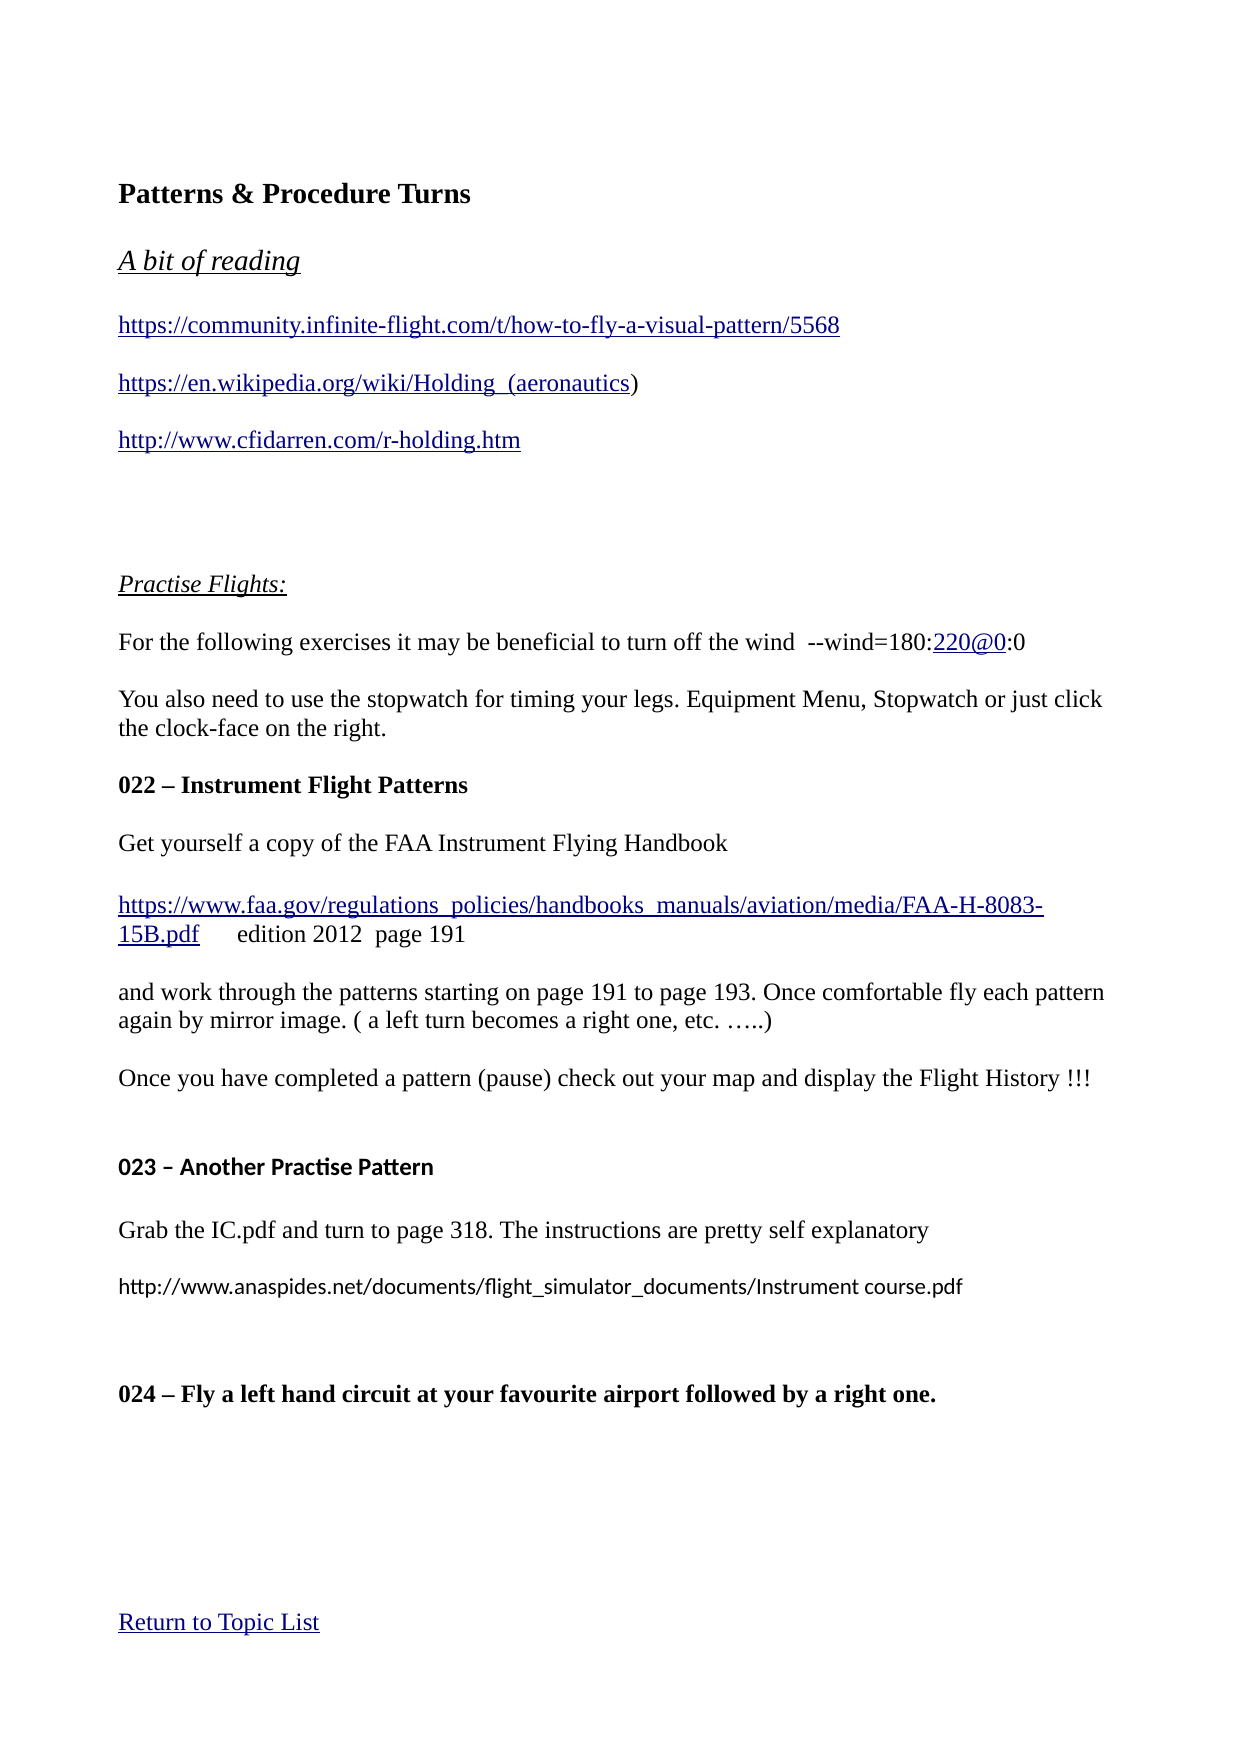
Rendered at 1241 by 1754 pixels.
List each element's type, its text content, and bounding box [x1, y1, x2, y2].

text https://en.wikipedia.org/wiki/Holding_(aeronautics) [118, 368, 1122, 397]
text https://community.infinite-flight.com/t/how-to-fly-a-visual-pattern/5568 [118, 311, 1122, 339]
text Practise Flights: [118, 569, 1122, 598]
text For the following exercises it may be beneficial to turn off the wind --wind=180:220@0:0 [118, 627, 1122, 656]
text Patterns & Procedure Turns [118, 176, 1122, 210]
text http://www.anaspides.net/documents/flight_simulator_documents/Instrument course.pdf [118, 1272, 1122, 1300]
text Once you have completed a pattern (pause) check out your map and display the Flight History !!! [118, 1063, 1122, 1092]
text A bit of reading [118, 243, 1122, 277]
text and work through the patterns starting on page 191 to page 193. Once comfortable fly each pattern again by mirror image. ( a left turn becomes a right one, etc. …..) [118, 977, 1122, 1034]
text 023 – Another Practise Pattern [118, 1151, 1122, 1181]
text Get yourself a copy of the FAA Instrument Flying Handbook [118, 828, 1122, 857]
text 024 – Fly a left hand circuit at your favourite airport followed by a right one. [118, 1379, 1122, 1408]
text You also need to use the stopwatch for timing your legs. Equipment Menu, Stopwatch or just click the clock-face on the right. [118, 684, 1122, 742]
text http://www.cfidarren.com/r-holding.htm [118, 426, 1122, 454]
text Grab the IC.pdf and turn to page 318. The instructions are pretty self explanatory [118, 1215, 1122, 1244]
text https://www.faa.gov/regulations_policies/handbooks_manuals/aviation/media/FAA-H-8083-15B.pdf edition 2012 page 191 [118, 890, 1122, 948]
text 022 – Instrument Flight Patterns [118, 771, 1122, 799]
